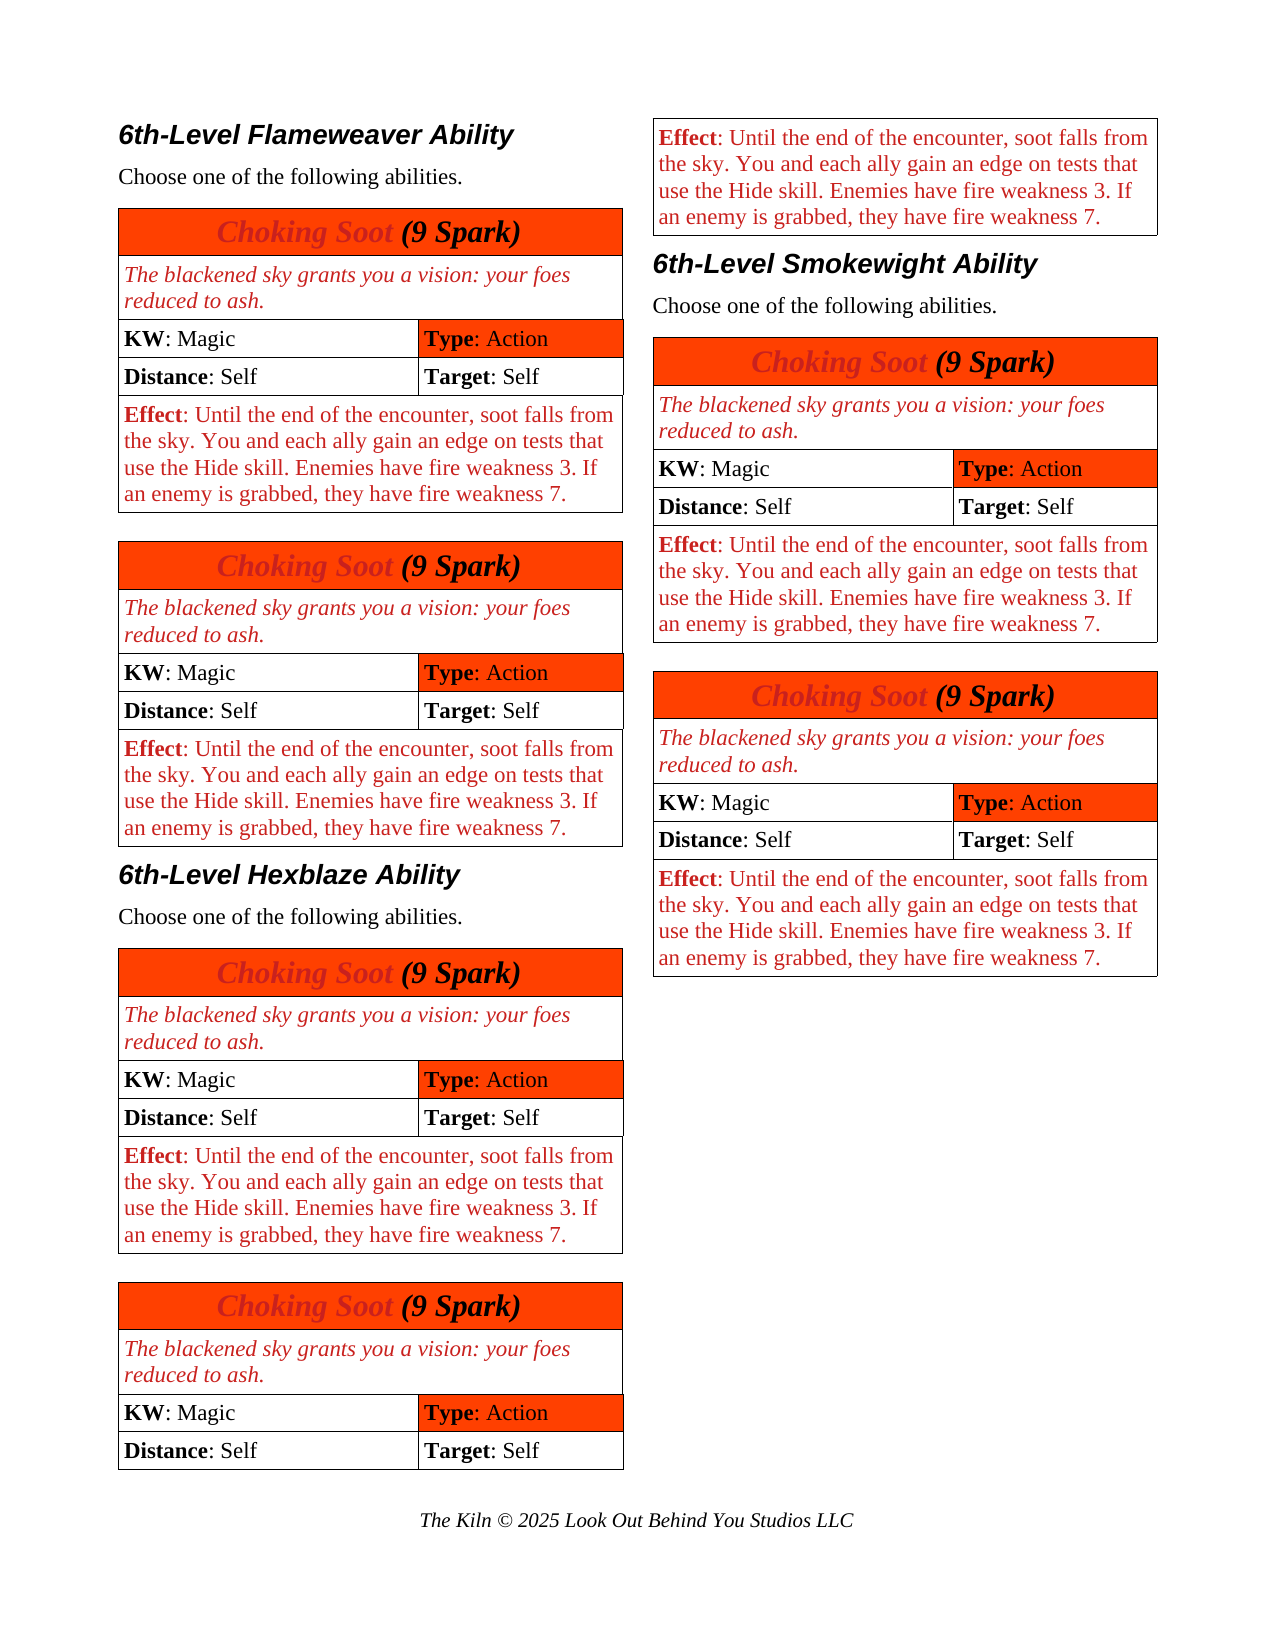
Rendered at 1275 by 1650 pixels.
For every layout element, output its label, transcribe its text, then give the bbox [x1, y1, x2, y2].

table_header KW: Magic [119, 1395, 418, 1431]
table_header KW: Magic [654, 450, 952, 487]
table_header KW: Magic [119, 320, 418, 357]
table_header Effect: Until the end of the encounter, soot falls from the sky. You and each ally gain an edge on tests that use the Hide skill. Enemies have fire weakness 3. If an enemy is grabbed, they have fire weakness 7. [119, 396, 622, 512]
table_header Type: Action [419, 654, 623, 691]
table_header Choking Soot (9 Spark) [654, 338, 1157, 385]
table_header Type: Action [419, 1061, 623, 1098]
table_cell Distance: Self [654, 822, 952, 859]
table_cell The blackened sky grants you a vision: your foes reduced to ash. [119, 590, 622, 653]
table_cell The blackened sky grants you a vision: your foes reduced to ash. [654, 719, 1157, 783]
table_header Type: Action [419, 1395, 623, 1431]
table_header Effect: Until the end of the encounter, soot falls from the sky. You and each ally gain an edge on tests that use the Hide skill. Enemies have fire weakness 3. If an enemy is grabbed, they have fire weakness 7. [119, 1137, 622, 1253]
subtitle Choose one of the following abilities. [652, 292, 1157, 319]
table_cell Target: Self [419, 358, 623, 395]
table_cell Distance: Self [119, 1432, 418, 1469]
table_cell The blackened sky grants you a vision: your foes reduced to ash. [654, 386, 1157, 449]
table_cell Target: Self [954, 488, 1157, 525]
table_cell The blackened sky grants you a vision: your foes reduced to ash. [119, 997, 622, 1060]
table_header Type: Action [419, 320, 623, 357]
table_header Type: Action [954, 450, 1157, 487]
table_header Type: Action [954, 784, 1157, 821]
table_header KW: Magic [119, 1061, 418, 1098]
table_header Choking Soot (9 Spark) [654, 672, 1157, 718]
table_cell The blackened sky grants you a vision: your foes reduced to ash. [119, 256, 622, 319]
table_header Choking Soot (9 Spark) [119, 949, 622, 996]
subtitle 6th-Level Flameweaver Ability [118, 118, 622, 150]
table_cell Distance: Self [119, 692, 418, 729]
table_cell Target: Self [954, 822, 1157, 859]
table_cell Distance: Self [654, 488, 952, 525]
table_header Choking Soot (9 Spark) [119, 209, 622, 255]
table_cell The blackened sky grants you a vision: your foes reduced to ash. [119, 1330, 622, 1394]
table_header KW: Magic [654, 784, 952, 821]
table_cell Distance: Self [119, 1099, 418, 1136]
table_header Effect: Until the end of the encounter, soot falls from the sky. You and each ally gain an edge on tests that use the Hide skill. Enemies have fire weakness 3. If an enemy is grabbed, they have fire weakness 7. [119, 730, 622, 846]
subtitle 6th-Level Hexblaze Ability [118, 859, 622, 891]
table_header Effect: Until the end of the encounter, soot falls from the sky. You and each ally gain an edge on tests that use the Hide skill. Enemies have fire weakness 3. If an enemy is grabbed, they have fire weakness 7. [654, 526, 1157, 642]
table_cell Target: Self [419, 692, 623, 729]
table_header Effect: Until the end of the encounter, soot falls from the sky. You and each ally gain an edge on tests that use the Hide skill. Enemies have fire weakness 3. If an enemy is grabbed, they have fire weakness 7. [654, 860, 1157, 976]
table_header Choking Soot (9 Spark) [119, 542, 622, 589]
subtitle 6th-Level Smokewight Ability [652, 248, 1157, 280]
table_header Effect: Until the end of the encounter, soot falls from the sky. You and each ally gain an edge on tests that use the Hide skill. Enemies have fire weakness 3. If an enemy is grabbed, they have fire weakness 7. [654, 119, 1157, 235]
subtitle Choose one of the following abilities. [118, 163, 622, 189]
table_header KW: Magic [119, 654, 418, 691]
table_header Choking Soot (9 Spark) [119, 1283, 622, 1329]
table_cell Target: Self [419, 1432, 623, 1469]
table_cell Distance: Self [119, 358, 418, 395]
subtitle Choose one of the following abilities. [118, 903, 622, 930]
table_cell Target: Self [419, 1099, 623, 1136]
